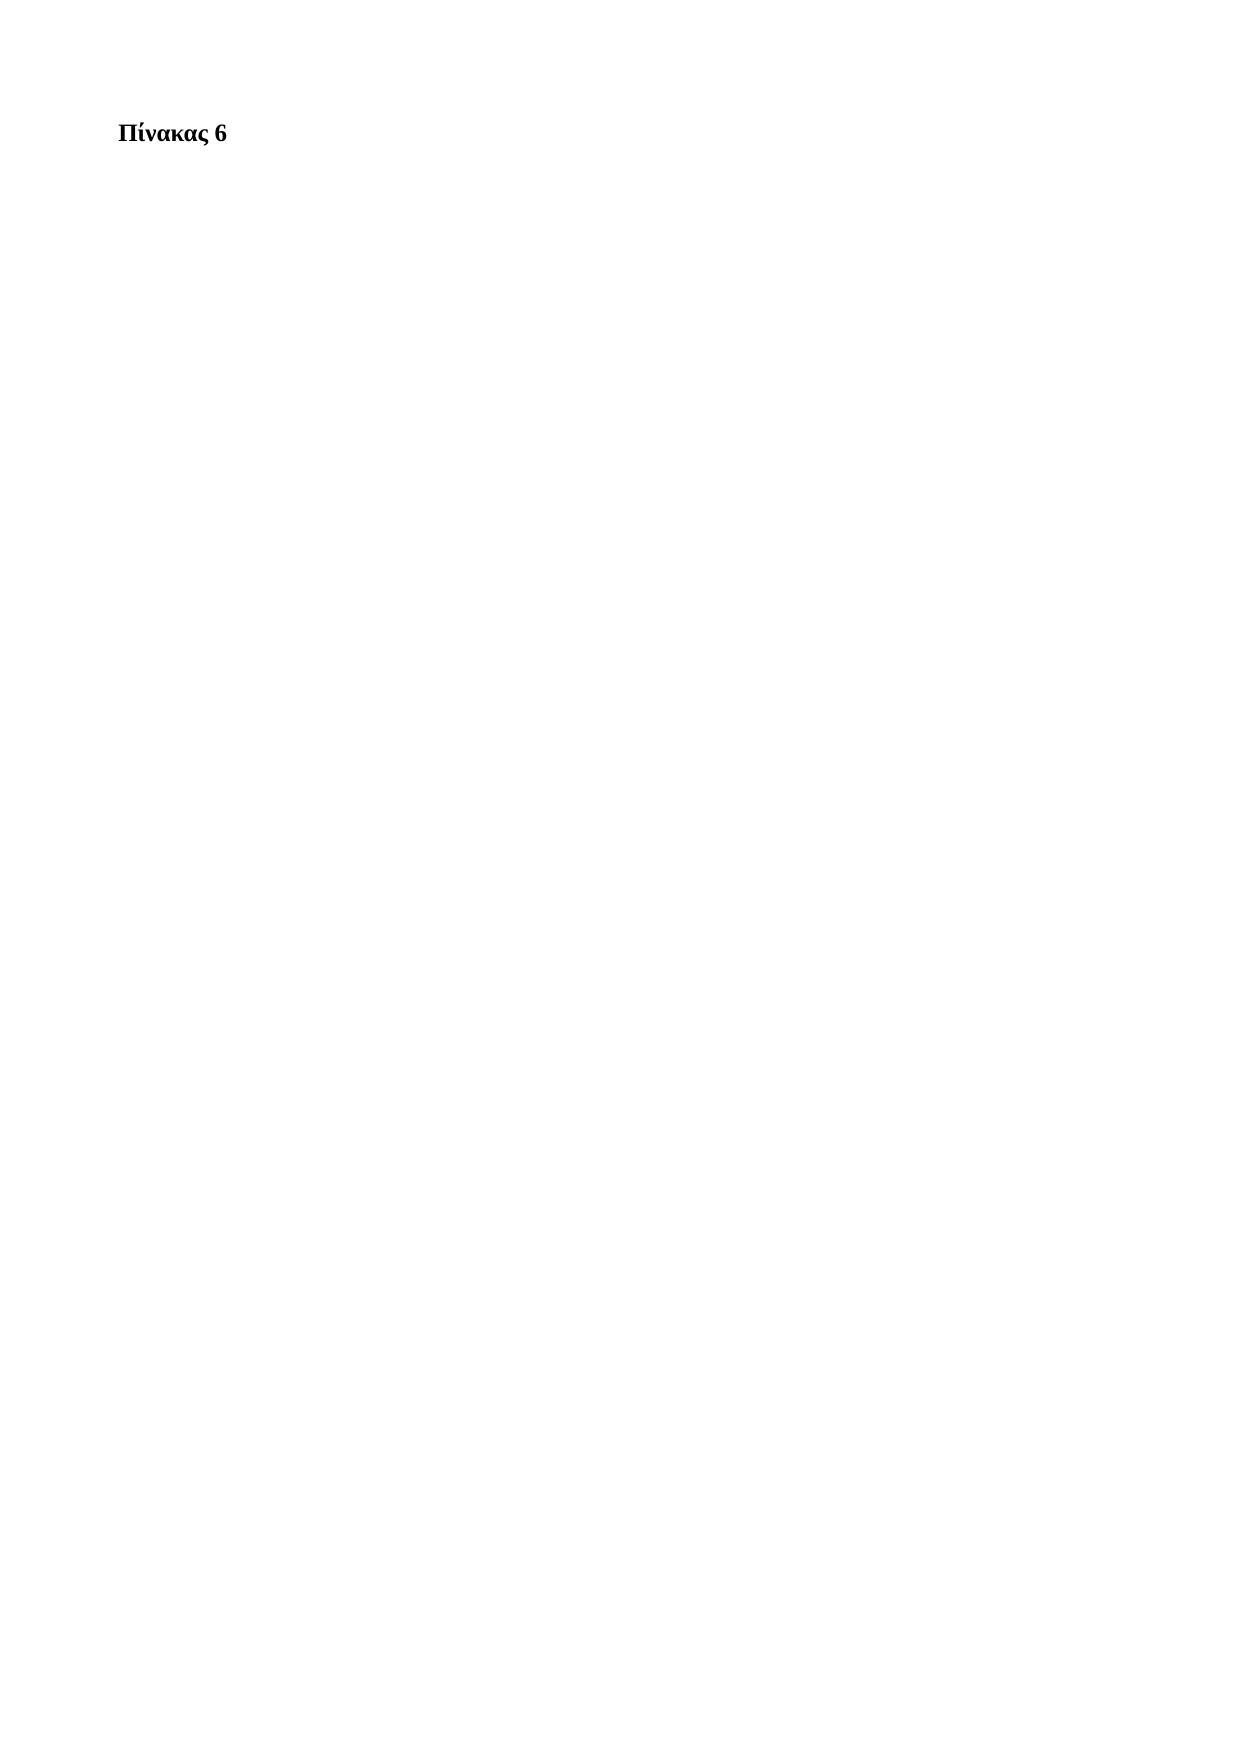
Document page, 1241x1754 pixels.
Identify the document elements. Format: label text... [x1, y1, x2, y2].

text Πίνακας 6 [118, 118, 1122, 147]
